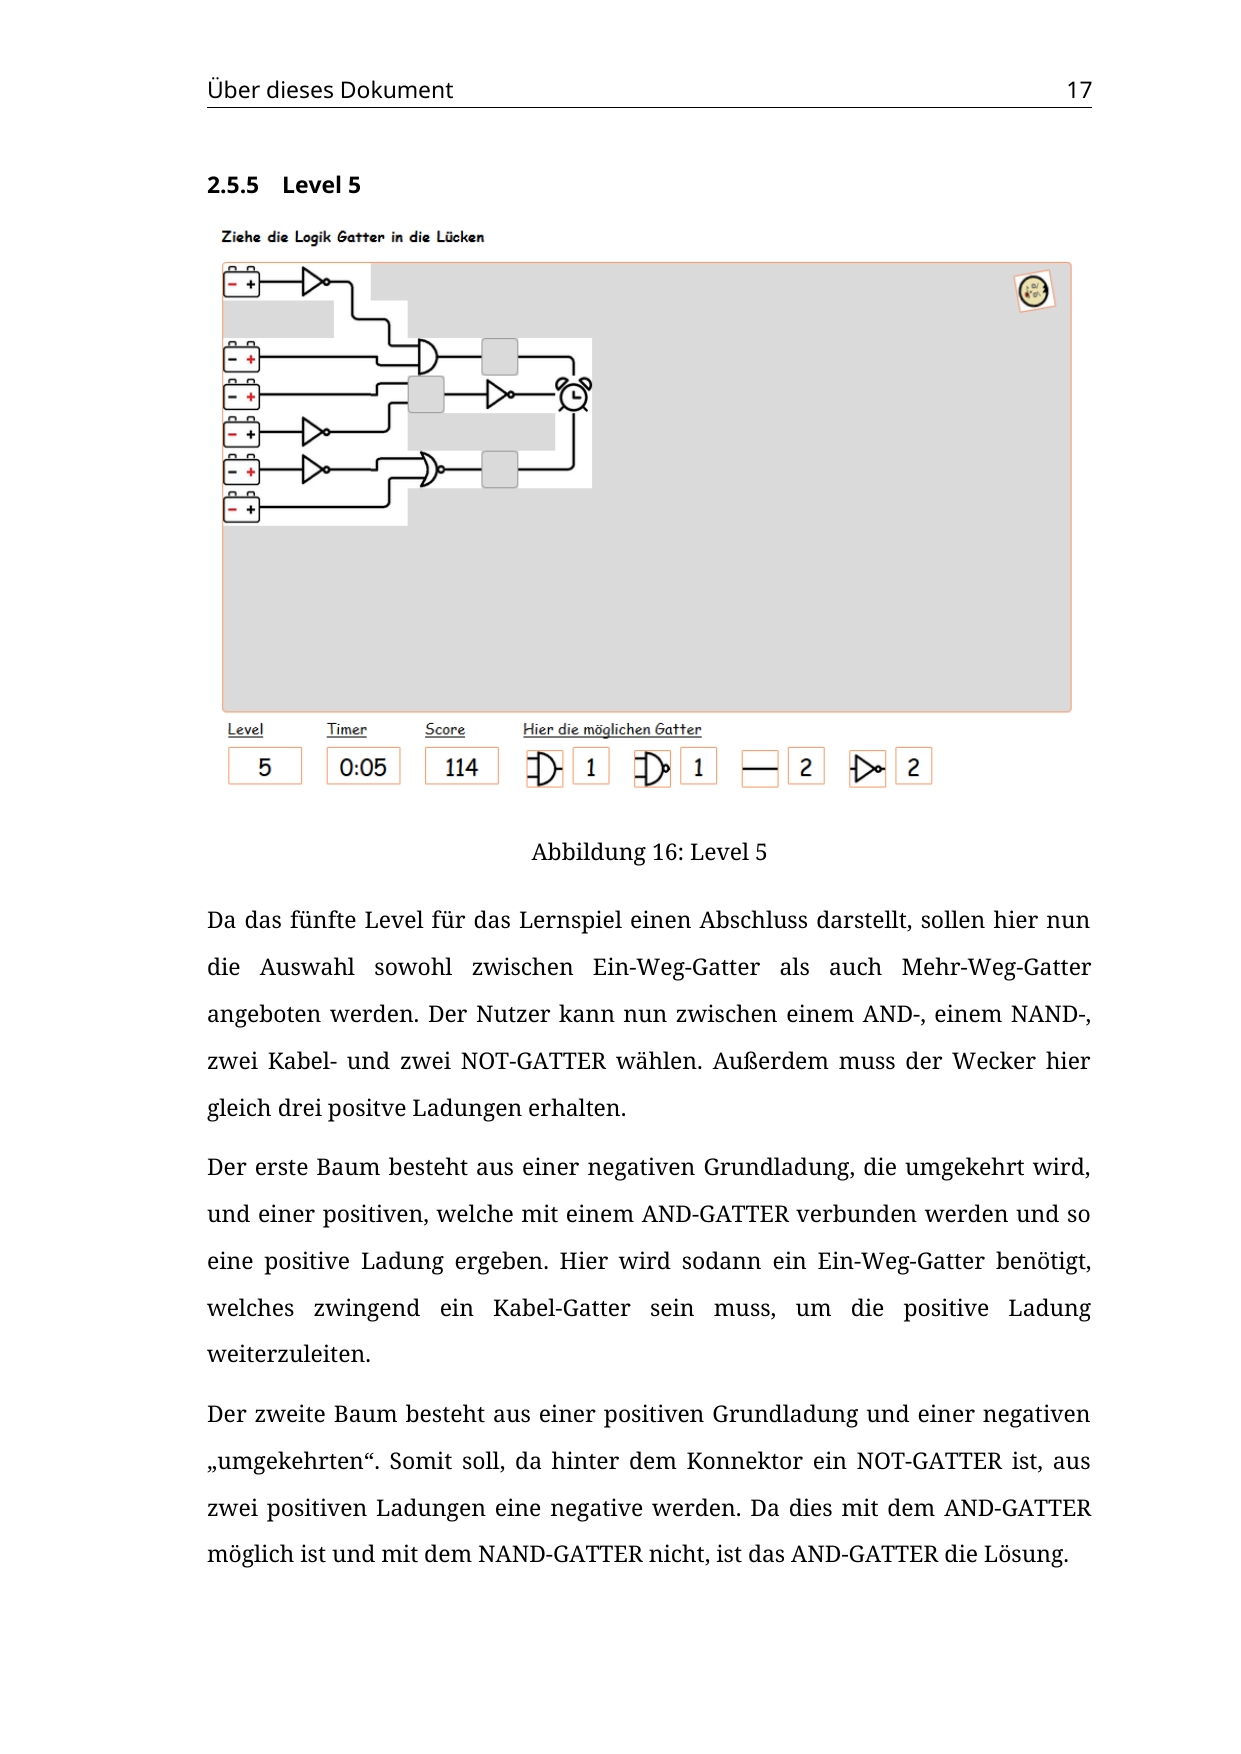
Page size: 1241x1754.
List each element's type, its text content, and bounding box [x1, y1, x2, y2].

text Da das fünfte Level für das Lernspiel einen Abschluss darstellt, sollen hier nun die Auswahl sowohl zwischen Ein-Weg-Gatter als auch Mehr-Weg-Gatter angeboten werden. Der Nutzer kann nun zwischen einem AND-, einem NAND-, zwei Kabel- und zwei NOT-GATTER wählen. Außerdem muss der Wecker hier gleich drei positve Ladungen erhalten. [207, 215, 1092, 1123]
text Der zweite Baum besteht aus einer positiven Grundladung und einer negativen „umgekehrten“. Somit soll, da hinter dem Konnektor ein NOT-GATTER ist, aus zwei positiven Ladungen eine negative werden. Da dies mit dem AND-GATTER möglich ist und mit dem NAND-GATTER nicht, ist das AND-GATTER die Lösung. [207, 1398, 1092, 1570]
text Der erste Baum besteht aus einer negativen Grundladung, die umgekehrt wird, und einer positiven, welche mit einem AND-GATTER verbunden werden und so eine positive Ladung ergeben. Hier wird sodann ein Ein-Weg-Gatter benötigt, welches zwingend ein Kabel-Gatter sein muss, um die positive Ladung weiterzuleiten. [207, 1151, 1092, 1370]
subtitle Level 5 [207, 168, 1092, 200]
picture [214, 215, 1085, 821]
text Abbildung 16: Level 5 [214, 821, 1085, 868]
